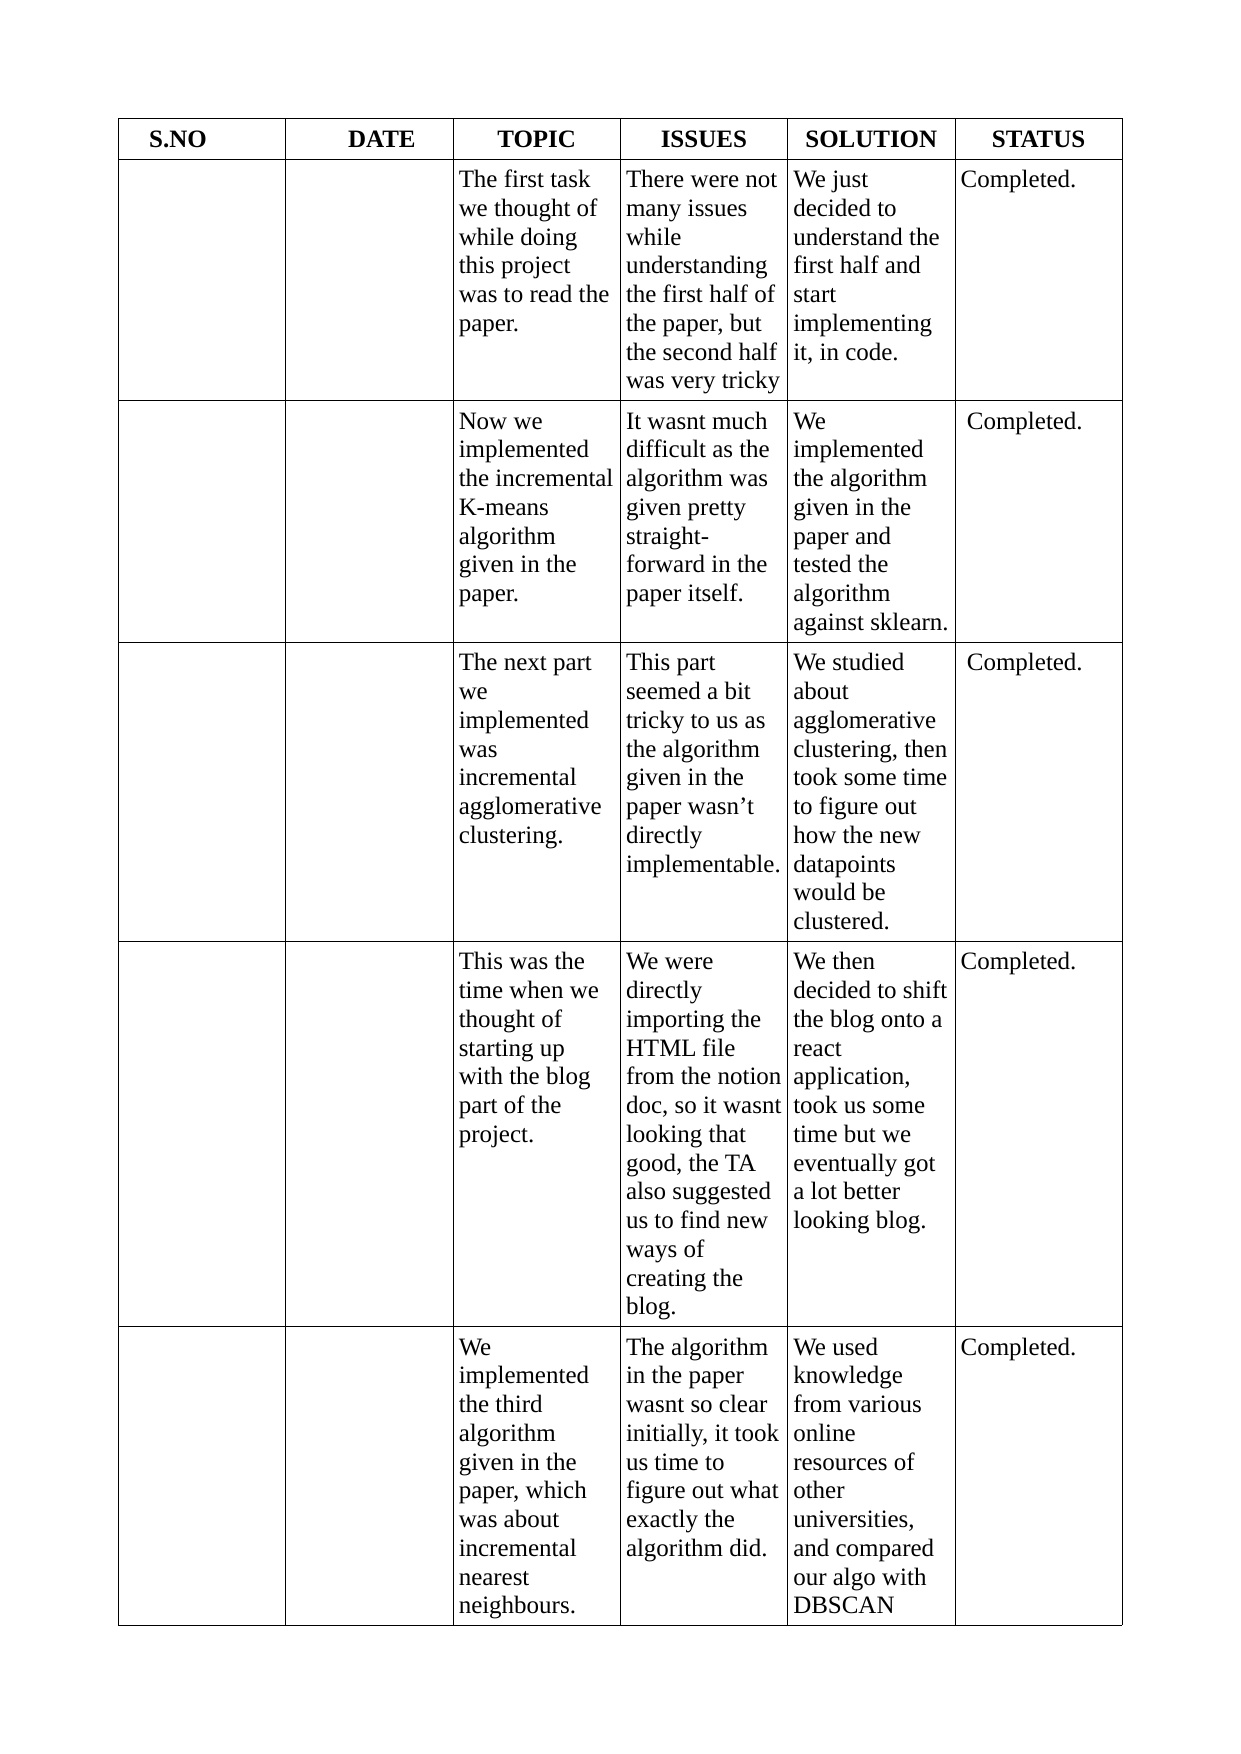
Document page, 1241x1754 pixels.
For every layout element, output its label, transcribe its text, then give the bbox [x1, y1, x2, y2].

table_cell We were directly importing the HTML file from the notion doc, so it wasnt looking that good, the TA also suggested us to find new ways of creating the blog. [621, 942, 787, 1326]
table_cell We implemented the third algorithm given in the paper, which was about incremental nearest neighbours. [454, 1327, 620, 1625]
table_cell Completed. [956, 942, 1122, 1326]
table_cell [119, 401, 285, 642]
table_cell This part seemed a bit tricky to us as the algorithm given in the paper wasn’t directly implementable. [621, 643, 787, 941]
table_cell We implemented the algorithm given in the paper and tested the algorithm against sklearn. [788, 401, 955, 642]
table_header S.NO [119, 119, 285, 158]
table_cell The algorithm in the paper wasnt so clear initially, it took us time to figure out what exactly the algorithm did. [621, 1327, 787, 1625]
table_header ISSUES [621, 119, 787, 158]
table_cell Completed. [956, 1327, 1122, 1625]
table_cell [119, 160, 285, 400]
table_cell [286, 401, 453, 642]
table_cell We just decided to understand the first half and start implementing it, in code. [788, 160, 955, 400]
table_cell It wasnt much difficult as the algorithm was given pretty straight-forward in the paper itself. [621, 401, 787, 642]
table_cell [119, 1327, 285, 1625]
table_header TOPIC [454, 119, 620, 158]
table_cell There were not many issues while understanding the first half of the paper, but the second half was very tricky [621, 160, 787, 400]
table_cell [286, 160, 453, 400]
table_cell We then decided to shift the blog onto a react application, took us some time but we eventually got a lot better looking blog. [788, 942, 955, 1326]
table_cell We studied about agglomerative clustering, then took some time to figure out how the new datapoints would be clustered. [788, 643, 955, 941]
table_cell Completed. [956, 401, 1122, 642]
table_cell This was the time when we thought of starting up with the blog part of the project. [454, 942, 620, 1326]
table_cell [286, 643, 453, 941]
table_cell [286, 942, 453, 1326]
table_cell [119, 942, 285, 1326]
table_header DATE [286, 119, 453, 158]
table_cell The first task we thought of while doing this project was to read the paper. [454, 160, 620, 400]
table_header SOLUTION [788, 119, 955, 158]
table_cell [119, 643, 285, 941]
table_cell Completed. [956, 643, 1122, 941]
table_cell We used knowledge from various online resources of other universities, and compared our algo with DBSCAN [788, 1327, 955, 1625]
table_cell Completed. [956, 160, 1122, 400]
table_cell The next part we implemented was incremental agglomerative clustering. [454, 643, 620, 941]
table_cell Now we implemented the incremental K-means algorithm given in the paper. [454, 401, 620, 642]
table_cell [286, 1327, 453, 1625]
table_header STATUS [956, 119, 1122, 158]
